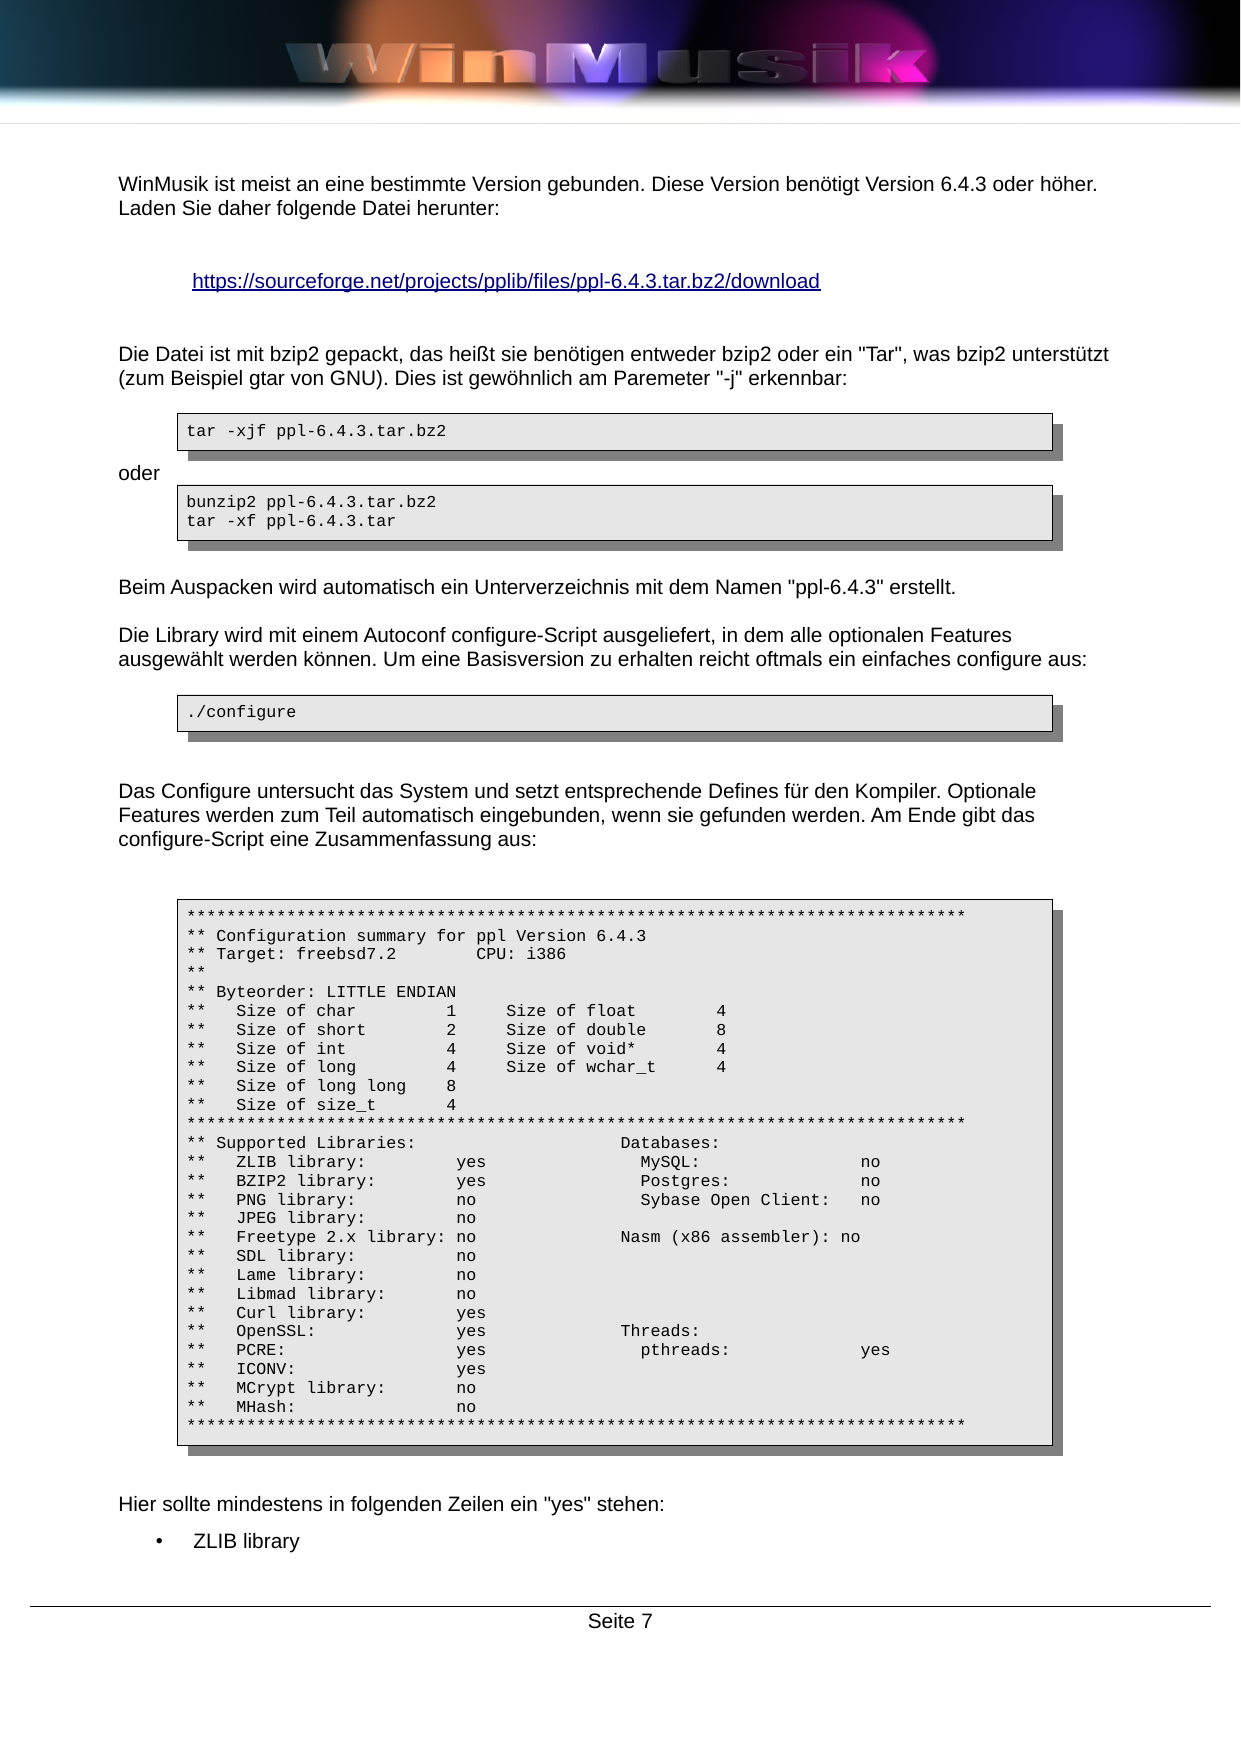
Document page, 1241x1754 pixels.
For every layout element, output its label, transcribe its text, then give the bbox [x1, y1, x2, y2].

text ****************************************************************************** [178, 1408, 1052, 1445]
text ****************************************************************************** [178, 900, 1052, 918]
text ** Size of short 2 Size of double 8 [178, 1012, 1052, 1031]
text oder [118, 461, 1122, 484]
text ** MHash: no [178, 1389, 1052, 1408]
text ** Size of size_t 4 [178, 1088, 1052, 1107]
list ZLIB library [156, 1529, 1122, 1553]
text ** BZIP2 library: yes Postgres: no [178, 1163, 1052, 1182]
text ** Target: freebsd7.2 CPU: i386 [178, 937, 1052, 956]
text bunzip2 ppl-6.4.3.tar.bz2 [178, 486, 1052, 503]
text ** Size of int 4 Size of void* 4 [178, 1031, 1052, 1050]
text Hier sollte mindestens in folgenden Zeilen ein "yes" stehen: [118, 1492, 1122, 1516]
text ./configure [178, 696, 1052, 731]
text https://sourceforge.net/projects/pplib/files/ppl-6.4.3.tar.bz2/download [192, 268, 1122, 292]
text tar -xjf ppl-6.4.3.tar.bz2 [178, 414, 1052, 450]
text ** Lame library: no [178, 1257, 1052, 1276]
text ** PNG library: no Sybase Open Client: no [178, 1182, 1052, 1201]
text Das Configure untersucht das System und setzt entsprechende Defines für den Kompiler. Optionale Features werden zum Teil automatisch eingebunden, wenn sie gefunden werden. Am Ende gibt das configure-Script eine Zusammenfassung aus: [118, 778, 1122, 850]
text ** Size of long long 8 [178, 1069, 1052, 1088]
text ** PCRE: yes pthreads: yes [178, 1333, 1052, 1352]
text ** Size of char 1 Size of float 4 [178, 993, 1052, 1012]
text Die Library wird mit einem Autoconf configure-Script ausgeliefert, in dem alle optionalen Features ausgewählt werden können. Um eine Basisversion zu erhalten reicht oftmals ein einfaches configure aus: [118, 623, 1122, 671]
text ** Size of long 4 Size of wchar_t 4 [178, 1050, 1052, 1069]
text Die Datei ist mit bzip2 gepackt, das heißt sie benötigen entweder bzip2 oder ein "Tar", was bzip2 unterstützt (zum Beispiel gtar von GNU). Dies ist gewöhnlich am Paremeter "-j" erkennbar: [118, 341, 1122, 389]
text ****************************************************************************** [178, 1107, 1052, 1126]
text ** JPEG library: no [178, 1201, 1052, 1220]
text ** Configuration summary for ppl Version 6.4.3 [178, 918, 1052, 937]
text ** OpenSSL: yes Threads: [178, 1314, 1052, 1333]
text ** SDL library: no [178, 1239, 1052, 1257]
text ** ZLIB library: yes MySQL: no [178, 1144, 1052, 1163]
text Beim Auspacken wird automatisch ein Unterverzeichnis mit dem Namen "ppl-6.4.3" erstellt. [118, 575, 1122, 599]
text ** Supported Libraries: Databases: [178, 1126, 1052, 1144]
text ** ICONV: yes [178, 1352, 1052, 1371]
text ** MCrypt library: no [178, 1371, 1052, 1389]
text ** Libmad library: no [178, 1276, 1052, 1295]
text ** [178, 956, 1052, 975]
text WinMusik ist meist an eine bestimmte Version gebunden. Diese Version benötigt Version 6.4.3 oder höher. Laden Sie daher folgende Datei herunter: [118, 172, 1122, 219]
text ** Freetype 2.x library: no Nasm (x86 assembler): no [178, 1220, 1052, 1239]
text tar -xf ppl-6.4.3.tar [178, 503, 1052, 540]
text ** Byteorder: LITTLE ENDIAN [178, 975, 1052, 993]
text ** Curl library: yes [178, 1295, 1052, 1314]
